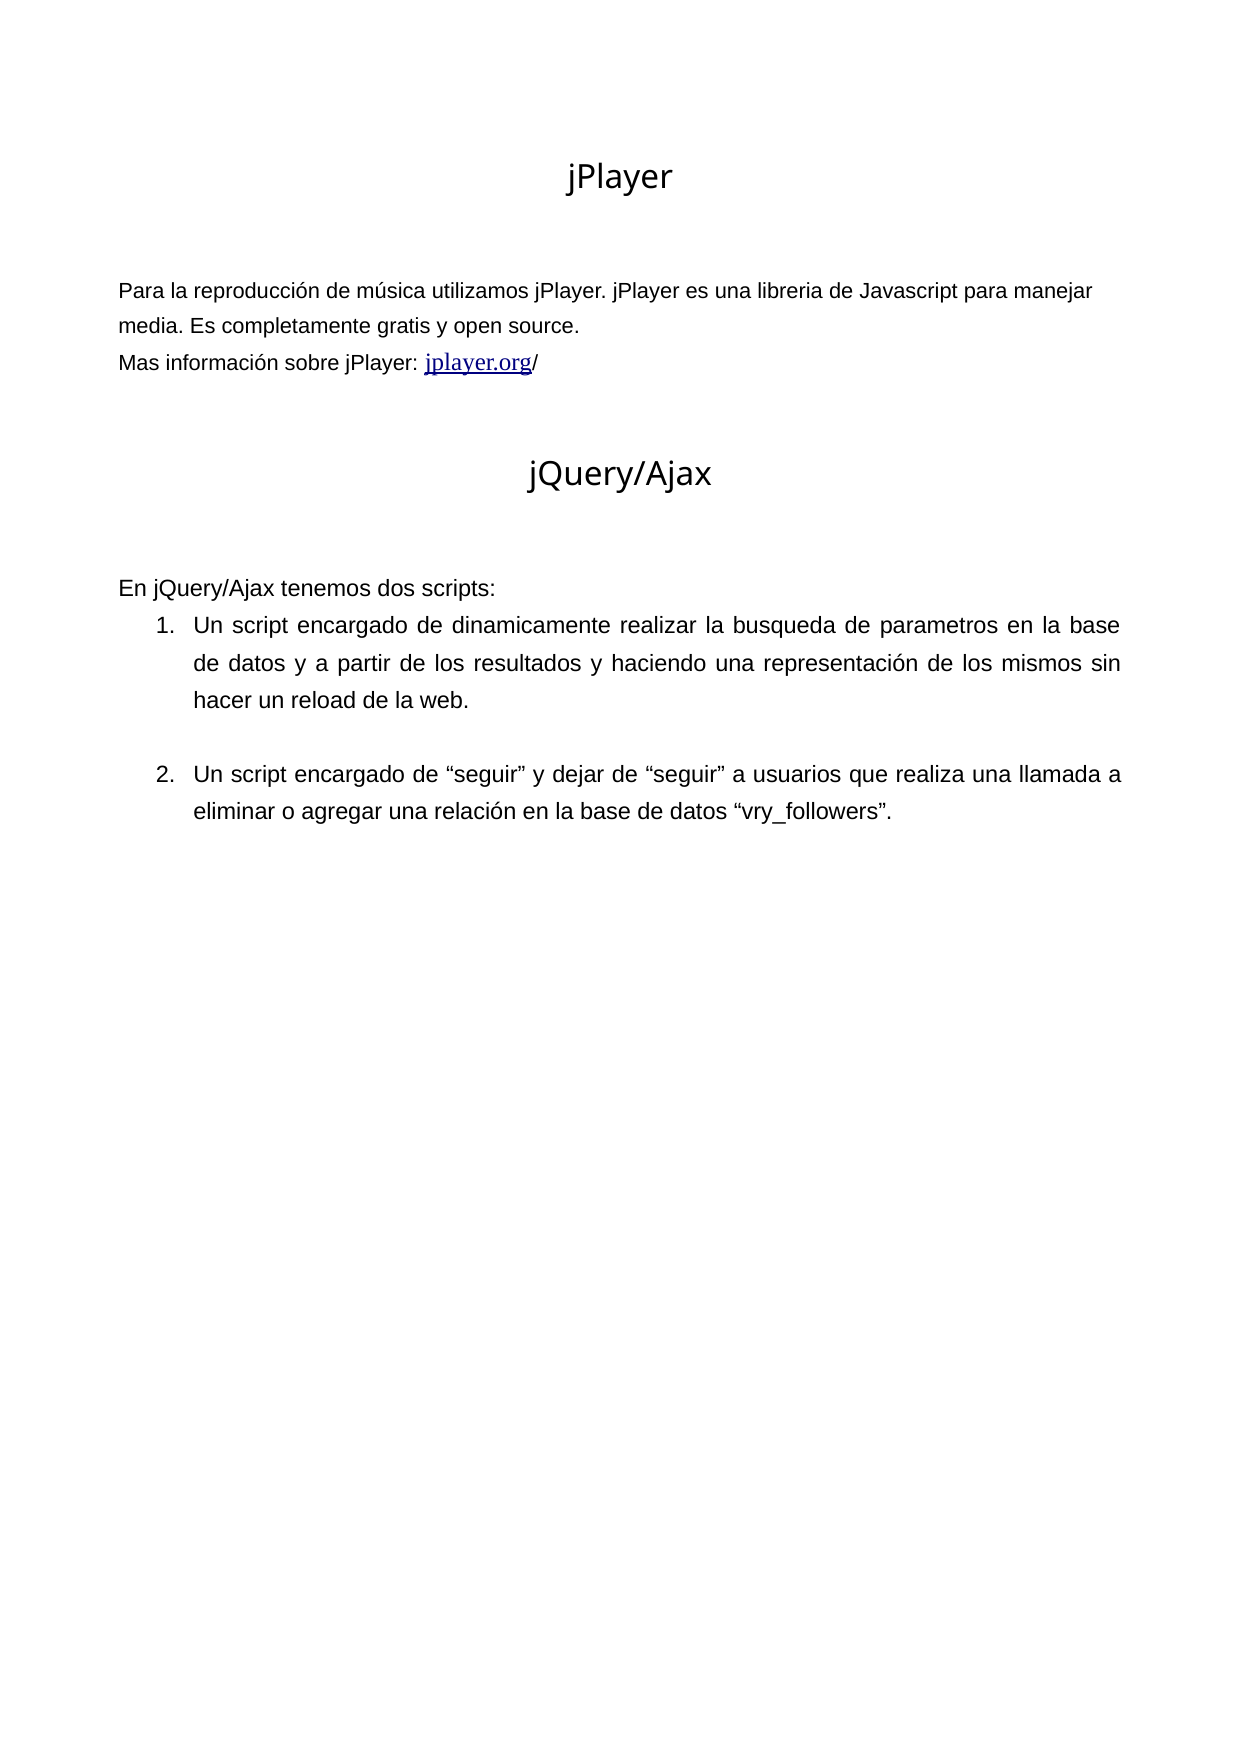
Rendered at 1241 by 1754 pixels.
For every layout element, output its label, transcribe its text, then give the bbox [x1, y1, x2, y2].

text En jQuery/Ajax tenemos dos scripts: [118, 575, 1122, 602]
list Un script encargado de “seguir” y dejar de “seguir” a usuarios que realiza una llamada a eliminar o agregar una relación en la base de datos “vry_followers”. [156, 760, 1122, 824]
text jPlayer [118, 153, 1122, 198]
text jQuery/Ajax [118, 449, 1122, 495]
list Un script encargado de dinamicamente realizar la busqueda de parametros en la base de datos y a partir de los resultados y haciendo una representación de los mismos sin hacer un reload de la web. [156, 612, 1122, 713]
text Para la reproducción de música utilizamos jPlayer. jPlayer es una libreria de Javascript para manejar media. Es completamente gratis y open source. [118, 278, 1122, 338]
text Mas información sobre jPlayer: jplayer.org/ [118, 347, 1122, 376]
